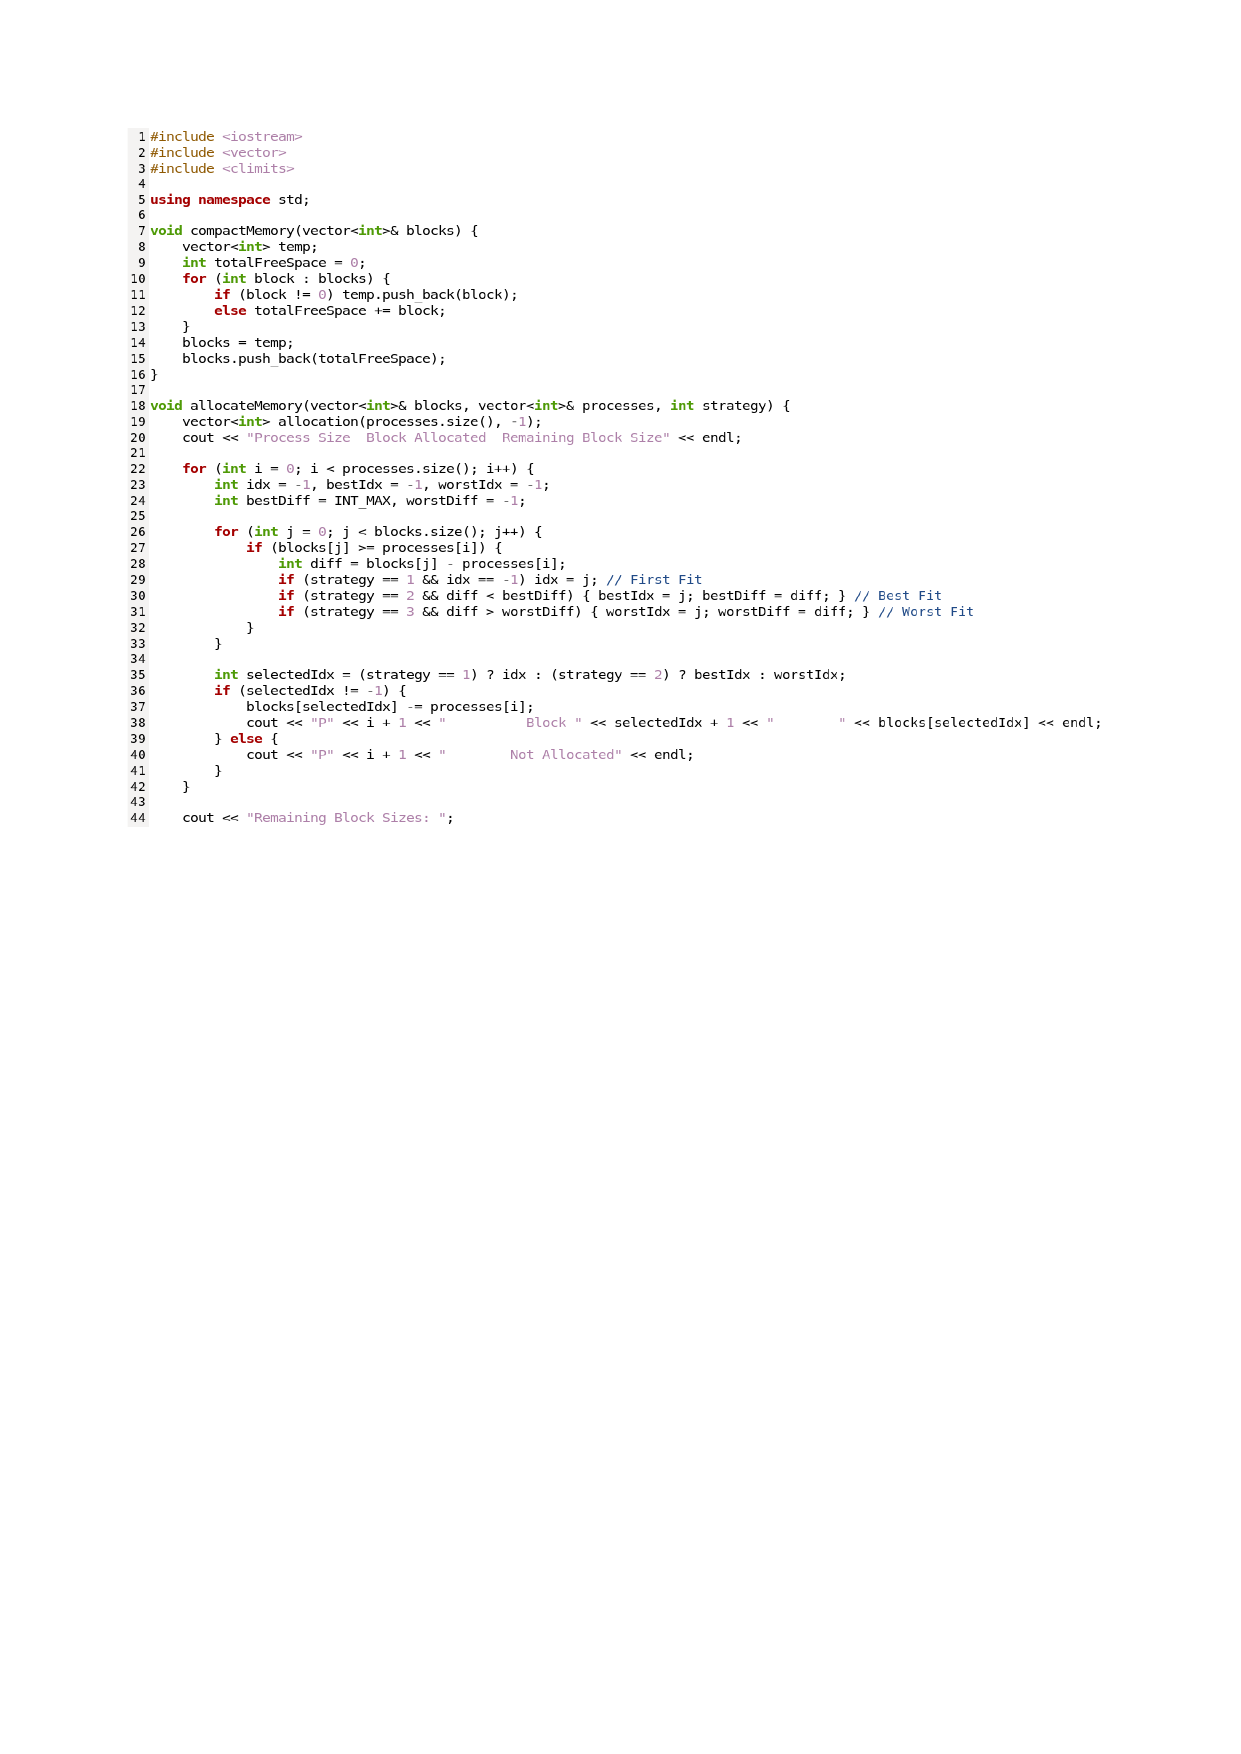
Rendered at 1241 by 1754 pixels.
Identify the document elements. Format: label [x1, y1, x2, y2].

picture [127, 128, 1132, 827]
